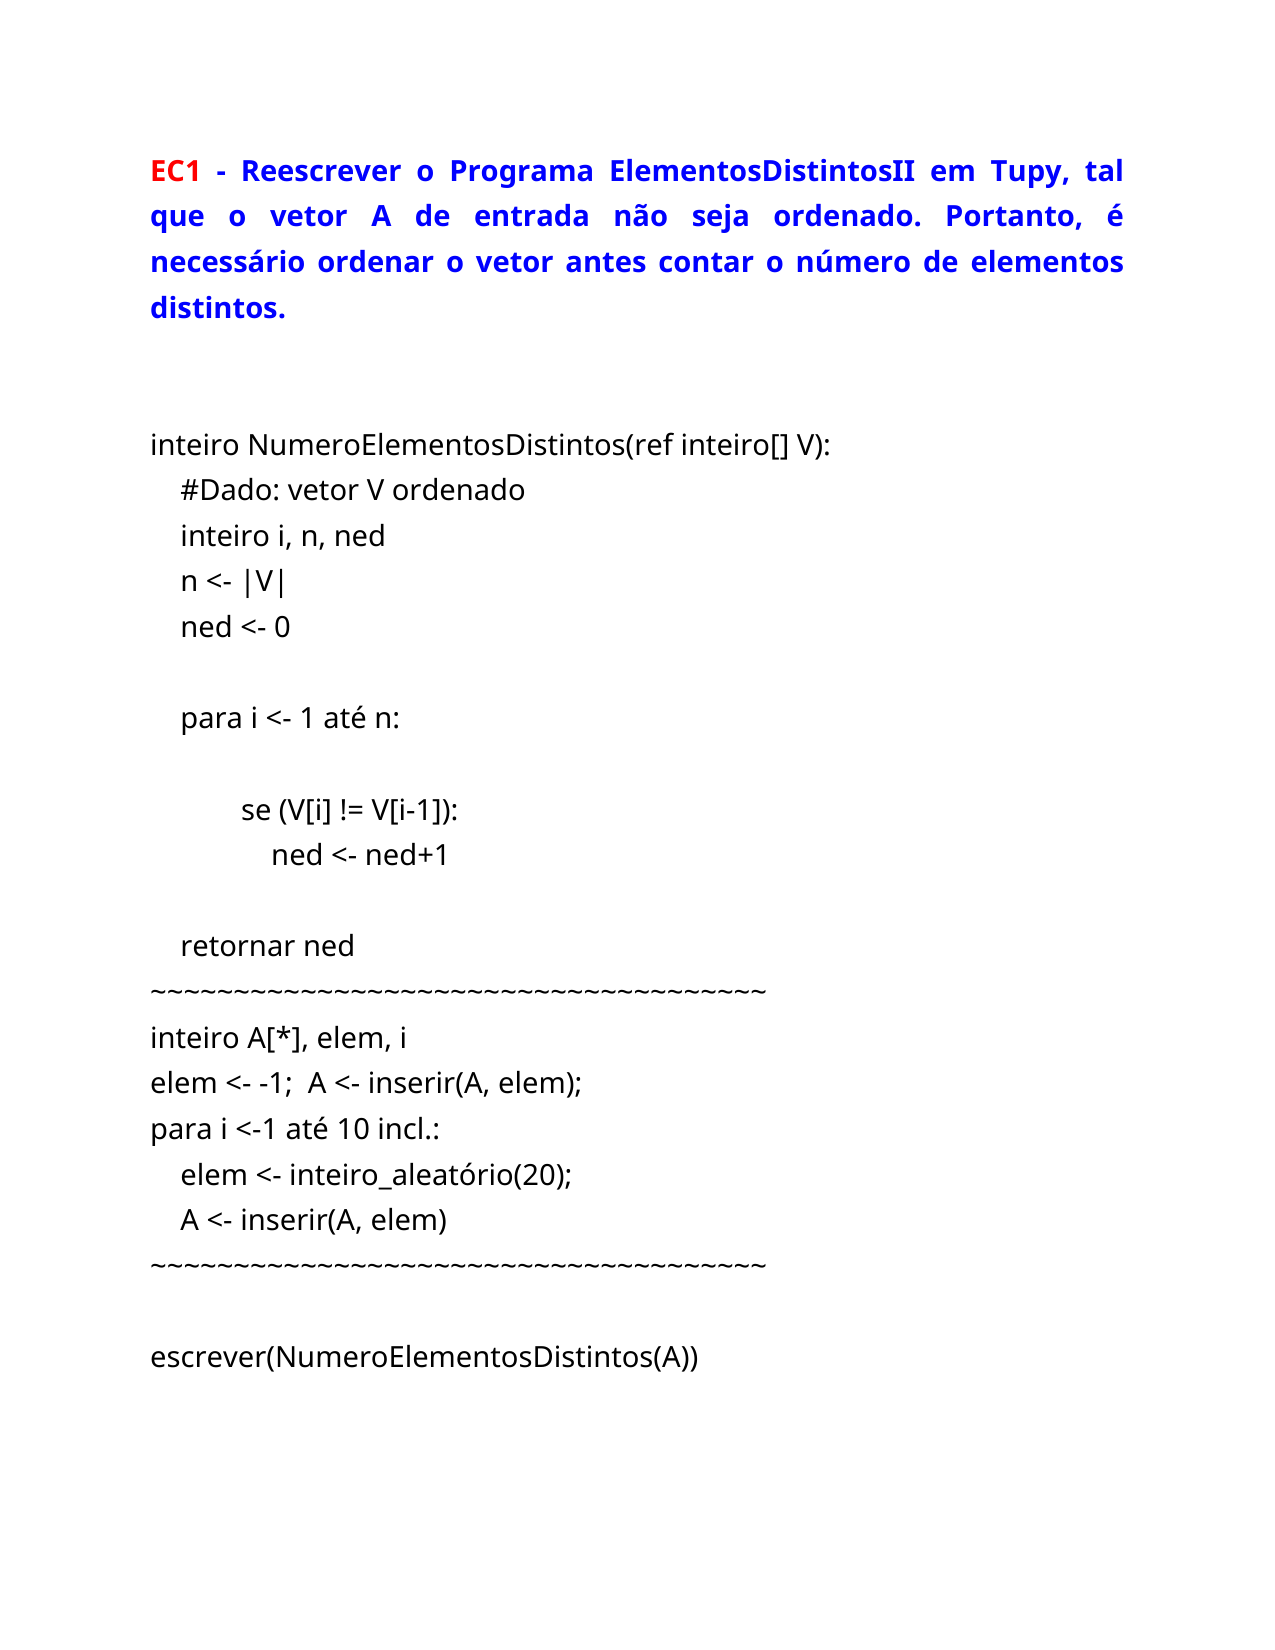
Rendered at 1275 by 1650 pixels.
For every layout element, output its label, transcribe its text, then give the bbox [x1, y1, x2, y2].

text para i <- 1 até n: [150, 697, 1125, 737]
text inteiro A[*], elem, i [150, 1017, 1125, 1057]
text ~~~~~~~~~~~~~~~~~~~~~~~~~~~~~~~~~~~~~ [150, 971, 1125, 1011]
text ned <- ned+1 [150, 834, 1125, 874]
text inteiro NumeroElementosDistintos(ref inteiro[] V): [150, 424, 1125, 463]
text n <- |V| [150, 561, 1125, 600]
text se (V[i] != V[i-1]): [150, 789, 1125, 828]
text escrever(NumeroElementosDistintos(A)) [150, 1336, 1125, 1376]
text elem <- inteiro_aleatório(20); [150, 1154, 1125, 1193]
text inteiro i, n, ned [150, 515, 1125, 555]
text elem <- -1; A <- inserir(A, elem); [150, 1062, 1125, 1102]
text EC1 - Reescrever o Programa ElementosDistintosII em Tupy, tal que o vetor A de entrada não seja ordenado. Portanto, é necessário ordenar o vetor antes contar o número de elementos distintos. [150, 150, 1125, 327]
text ned <- 0 [150, 606, 1125, 646]
text retornar ned [150, 926, 1125, 965]
text para i <-1 até 10 incl.: [150, 1108, 1125, 1148]
text A <- inserir(A, elem) [150, 1199, 1125, 1239]
text #Dado: vetor V ordenado [150, 469, 1125, 509]
text ~~~~~~~~~~~~~~~~~~~~~~~~~~~~~~~~~~~~~ [150, 1245, 1125, 1285]
